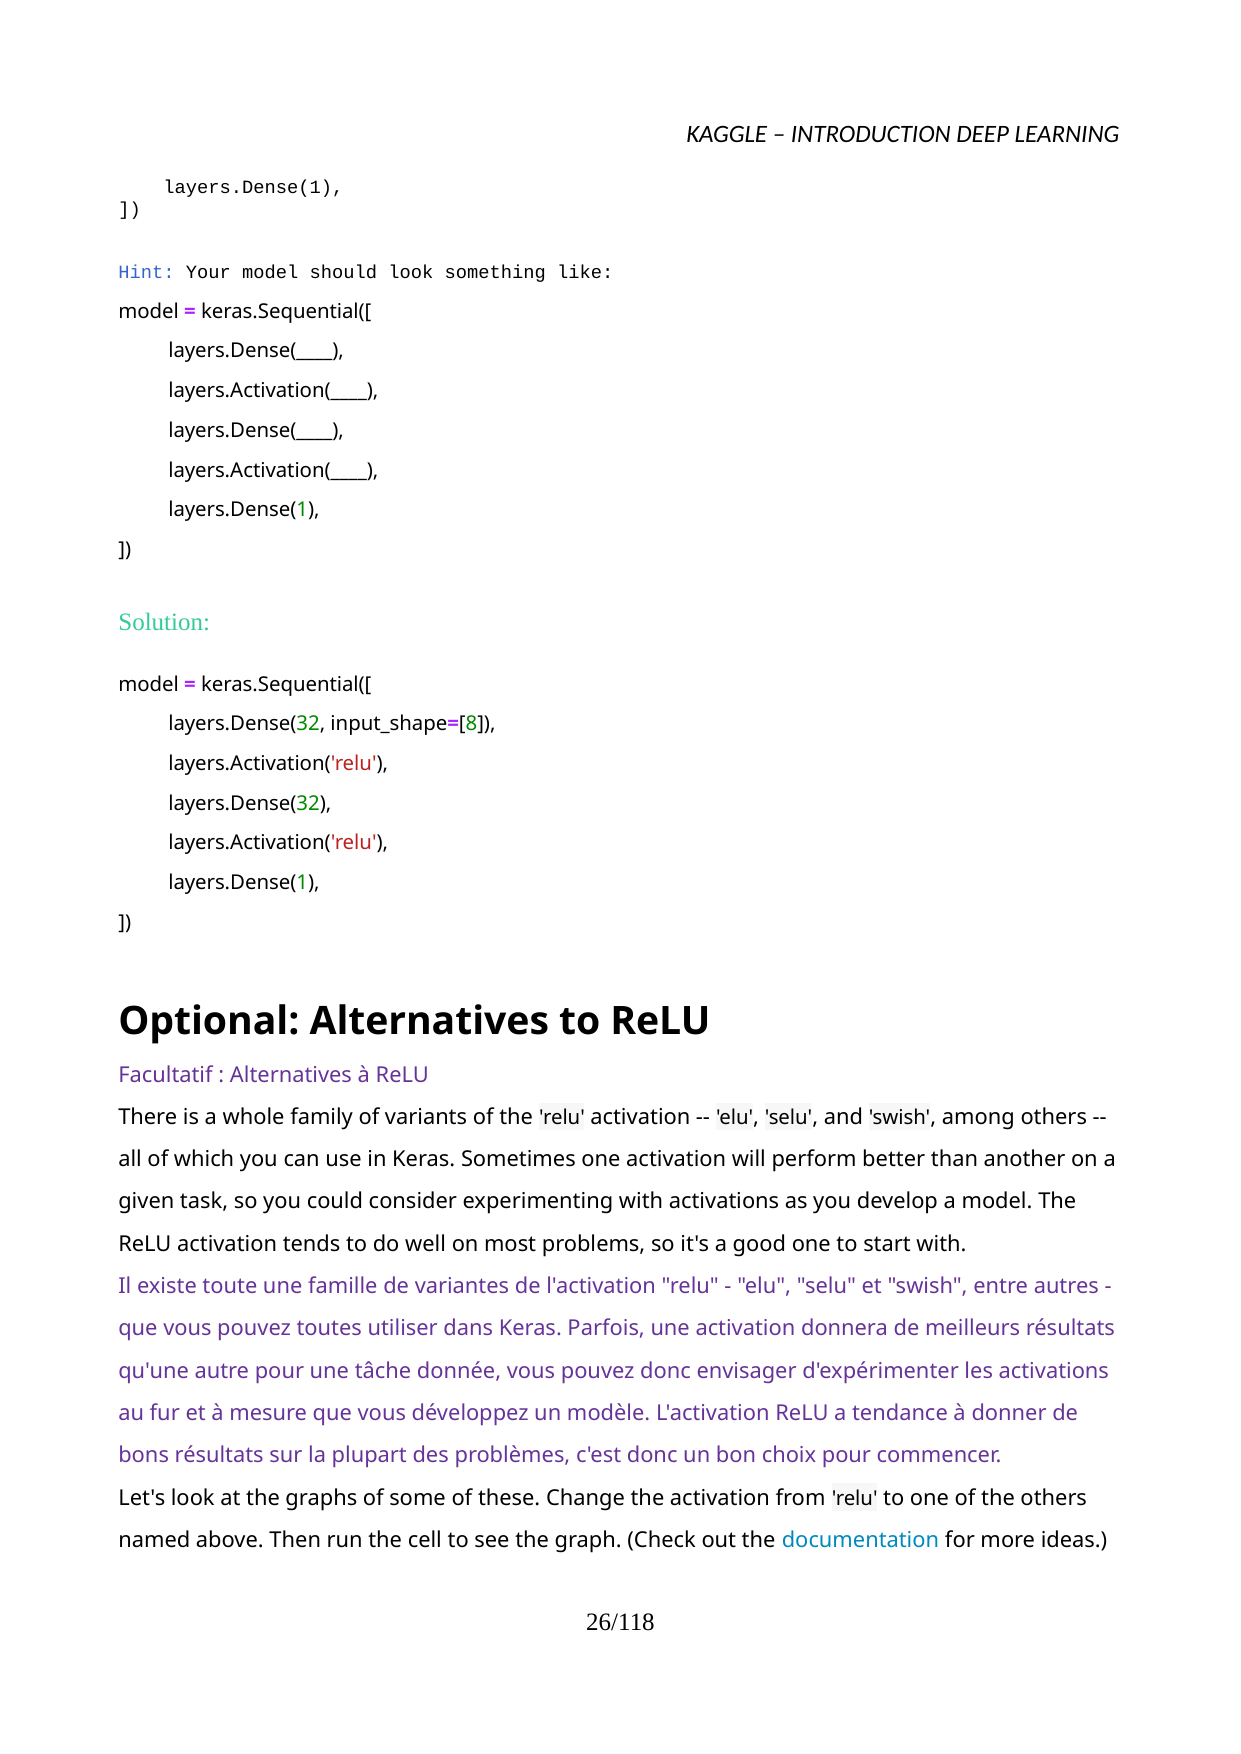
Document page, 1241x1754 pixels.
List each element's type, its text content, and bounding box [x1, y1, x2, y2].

text layers.Dense(____), [118, 416, 1122, 443]
text ]) [118, 907, 1122, 935]
text layers.Activation(____), [118, 455, 1122, 483]
text layers.Dense(____), [118, 336, 1122, 364]
text Hint: Your model should look something like: [118, 263, 1122, 284]
text Solution: [118, 607, 1122, 636]
text Let's look at the graphs of some of these. Change the activation from 'relu' to one of the others named above. Then run the cell to see the graph. (Check out the documentation for more ideas.) [118, 1482, 1122, 1554]
text layers.Dense(32, input_shape=[8]), [118, 709, 1122, 737]
text layers.Activation(____), [118, 376, 1122, 404]
text layers.Activation('relu'), [118, 749, 1122, 777]
text layers.Dense(32), [118, 788, 1122, 816]
text Il existe toute une famille de variantes de l'activation "relu" - "elu", "selu" et "swish", entre autres - que vous pouvez toutes utiliser dans Keras. Parfois, une activation donnera de meilleurs résultats qu'une autre pour une tâche donnée, vous pouvez donc envisager d'expérimenter les activations au fur et à mesure que vous développez un modèle. L'activation ReLU a tendance à donner de bons résultats sur la plupart des problèmes, c'est donc un bon choix pour commencer. [118, 1270, 1122, 1469]
text layers.Dense(1), [118, 178, 1122, 199]
subtitle Optional: Alternatives to ReLU [118, 993, 1122, 1046]
text There is a whole family of variants of the 'relu' activation -- 'elu', 'selu', and 'swish', among others -- all of which you can use in Keras. Sometimes one activation will perform better than another on a given task, so you could consider experimenting with activations as you develop a model. The ReLU activation tends to do well on most problems, so it's a good one to start with. [118, 1101, 1122, 1258]
text Facultatif : Alternatives à ReLU [118, 1059, 1122, 1088]
text ]) [118, 534, 1122, 562]
text ]) [118, 199, 1122, 221]
text model = keras.Sequential([ [118, 297, 1122, 324]
text layers.Dense(1), [118, 495, 1122, 523]
text model = keras.Sequential([ [118, 670, 1122, 697]
text layers.Activation('relu'), [118, 828, 1122, 856]
text layers.Dense(1), [118, 868, 1122, 896]
